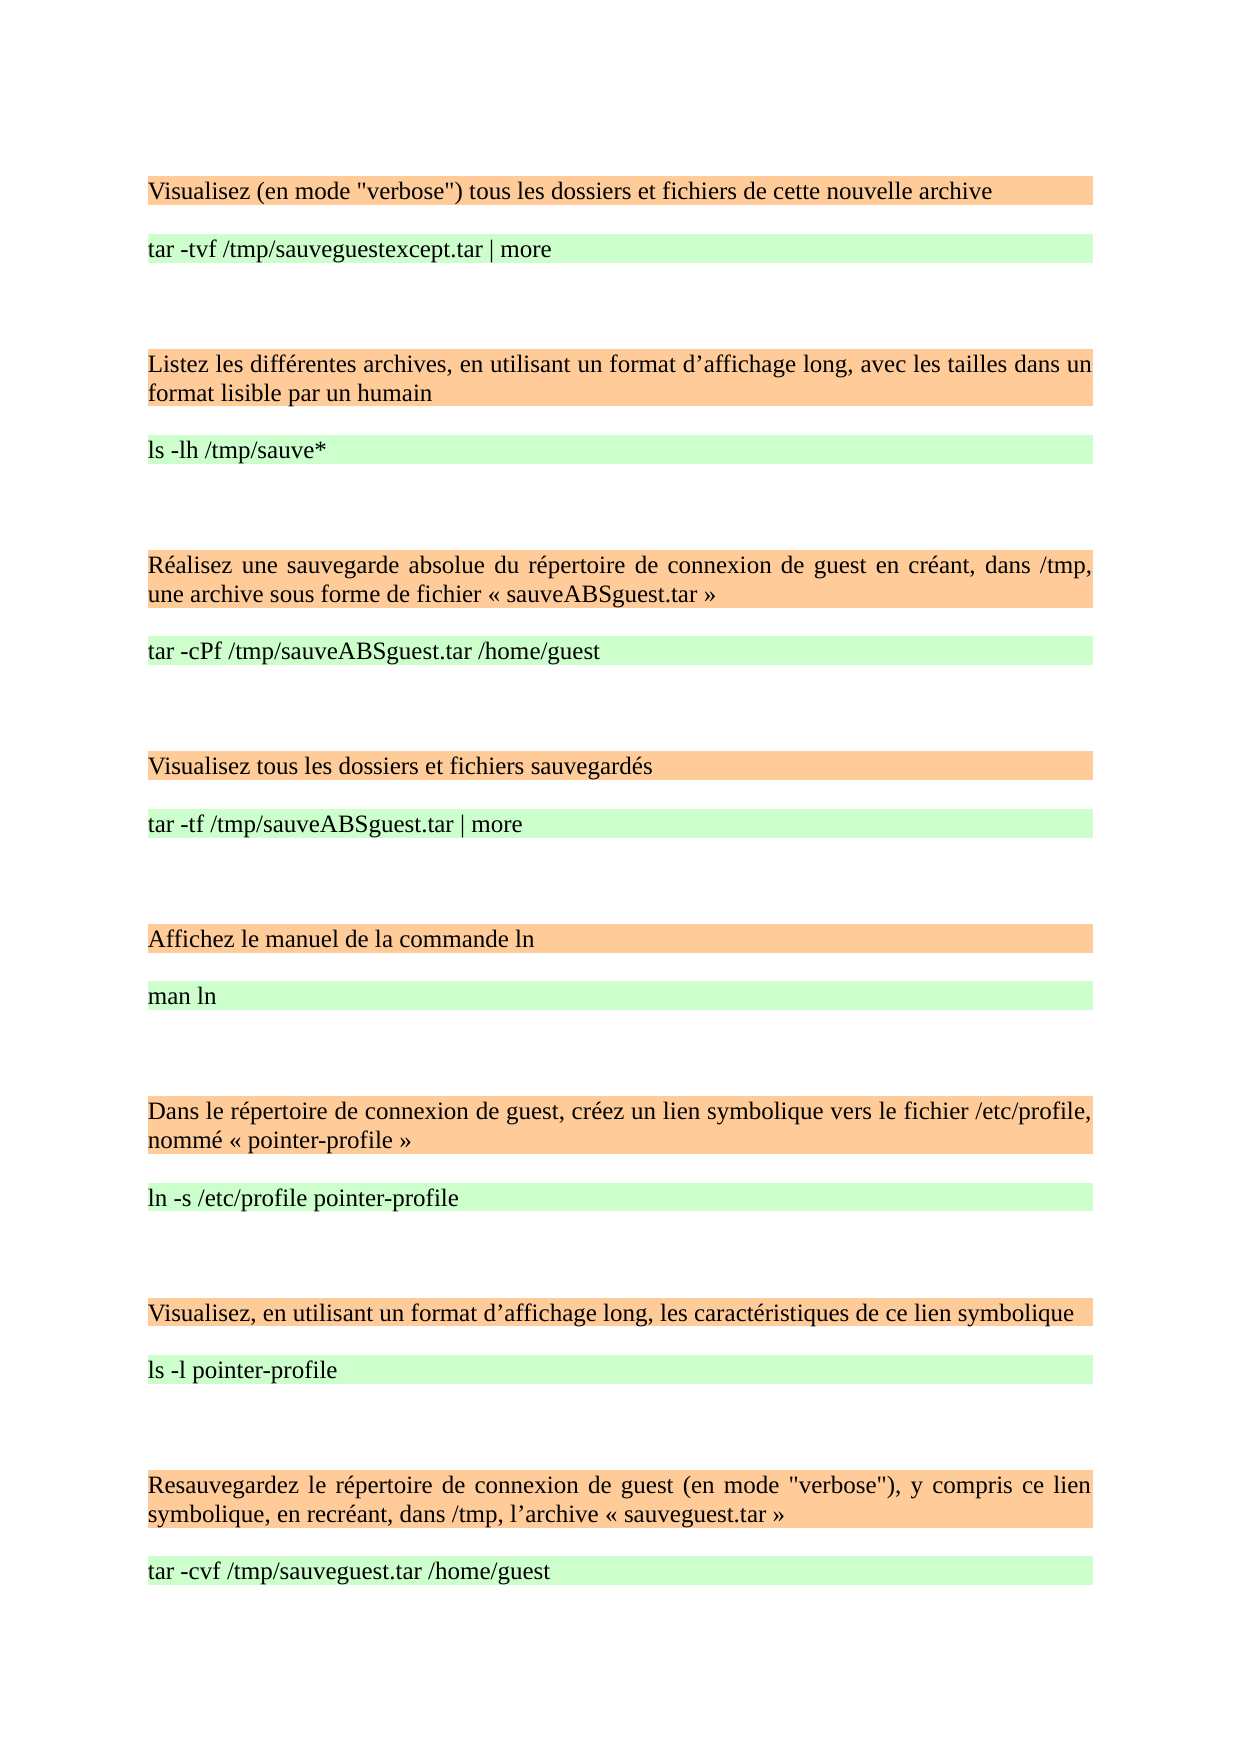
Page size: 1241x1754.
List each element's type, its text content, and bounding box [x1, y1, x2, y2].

text man ln [148, 981, 1093, 1010]
text tar -tf /tmp/sauveABSguest.tar | more [148, 809, 1093, 838]
text ls -l pointer-profile [148, 1355, 1093, 1384]
text tar -cvf /tmp/sauveguest.tar /home/guest [148, 1556, 1093, 1585]
text Visualisez tous les dossiers et fichiers sauvegardés [148, 751, 1093, 780]
text Resauvegardez le répertoire de connexion de guest (en mode "verbose"), y compris ce lien symbolique, en recréant, dans /tmp, l’archive « sauveguest.tar » [148, 1470, 1093, 1528]
text Dans le répertoire de connexion de guest, créez un lien symbolique vers le fichier /etc/profile, nommé « pointer-profile » [148, 1096, 1093, 1154]
text Réalisez une sauvegarde absolue du répertoire de connexion de guest en créant, dans /tmp, une archive sous forme de fichier « sauveABSguest.tar » [148, 550, 1093, 608]
text Affichez le manuel de la commande ln [148, 924, 1093, 953]
text ls -lh /tmp/sauve* [148, 435, 1093, 464]
text Listez les différentes archives, en utilisant un format d’affichage long, avec les tailles dans un format lisible par un humain [148, 349, 1093, 406]
text tar -tvf /tmp/sauveguestexcept.tar | more [148, 234, 1093, 263]
text Visualisez, en utilisant un format d’affichage long, les caractéristiques de ce lien symbolique [148, 1298, 1093, 1326]
text Visualisez (en mode "verbose") tous les dossiers et fichiers de cette nouvelle archive [148, 176, 1093, 205]
text ln -s /etc/profile pointer-profile [148, 1183, 1093, 1211]
text tar -cPf /tmp/sauveABSguest.tar /home/guest [148, 636, 1093, 665]
